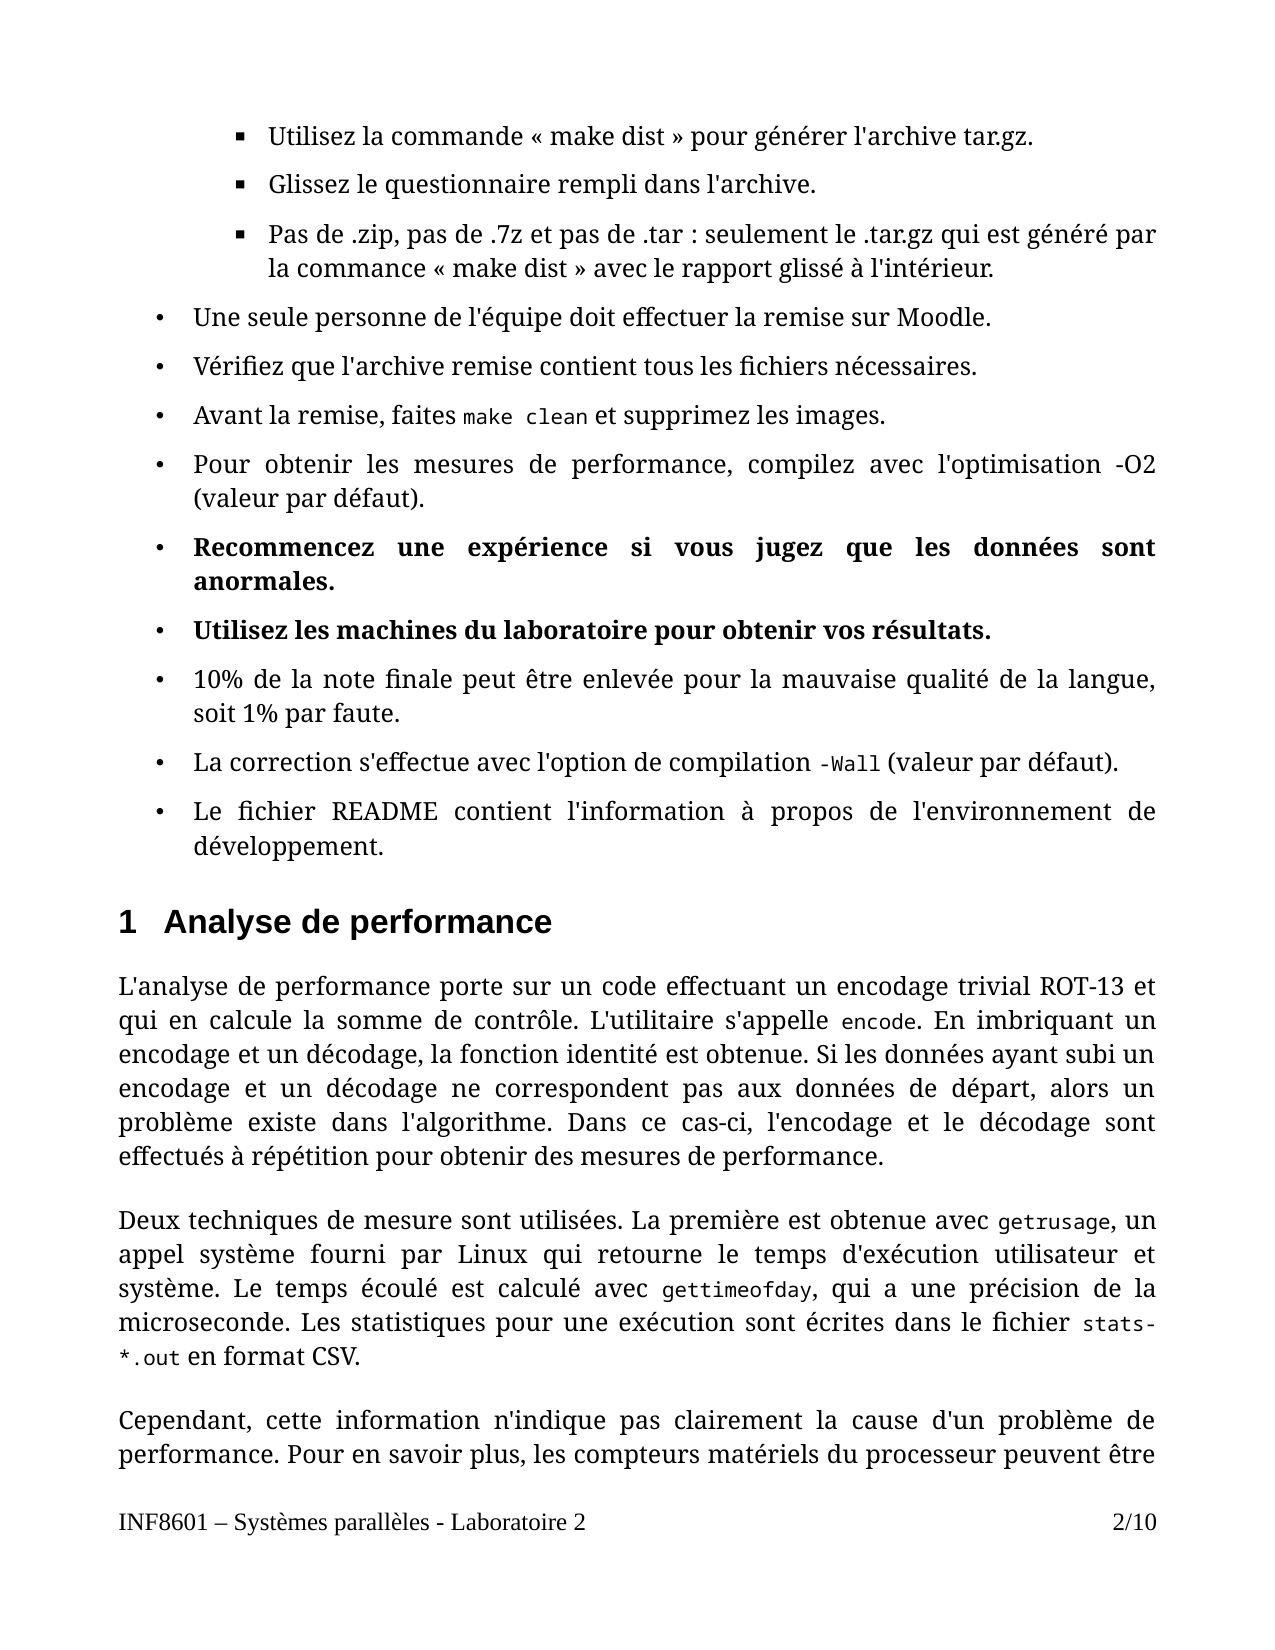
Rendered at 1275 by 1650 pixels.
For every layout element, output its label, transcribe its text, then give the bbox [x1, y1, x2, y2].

text Deux techniques de mesure sont utilisées. La première est obtenue avec getrusage, un appel système fourni par Linux qui retourne le temps d'exécution utilisateur et système. Le temps écoulé est calculé avec gettimeofday, qui a une précision de la microseconde. Les statistiques pour une exécution sont écrites dans le fichier stats-*.out en format CSV. [118, 1203, 1157, 1373]
list La correction s'effectue avec l'option de compilation -Wall (valeur par défaut). [156, 745, 1157, 779]
list Recommencez une expérience si vous jugez que les données sont anormales. [156, 530, 1157, 598]
list 10% de la note finale peut être enlevée pour la mauvaise qualité de la langue, soit 1% par faute. [156, 662, 1157, 730]
list Pas de .zip, pas de .7z et pas de .tar : seulement le .tar.gz qui est généré par la commance « make dist » avec le rapport glissé à l'intérieur. [231, 216, 1157, 284]
list Utilisez les machines du laboratoire pour obtenir vos résultats. [156, 613, 1157, 647]
list Une seule personne de l'équipe doit effectuer la remise sur Moodle. [156, 299, 1157, 333]
text Cependant, cette information n'indique pas clairement la cause d'un problème de performance. Pour en savoir plus, les compteurs matériels du processeur peuvent être [118, 1403, 1157, 1471]
subtitle Analyse de performance [118, 902, 1157, 941]
text L'analyse de performance porte sur un code effectuant un encodage trivial ROT-13 et qui en calcule la somme de contrôle. L'utilitaire s'appelle encode. En imbriquant un encodage et un décodage, la fonction identité est obtenue. Si les données ayant subi un encodage et un décodage ne correspondent pas aux données de départ, alors un problème existe dans l'algorithme. Dans ce cas-ci, l'encodage et le décodage sont effectués à répétition pour obtenir des mesures de performance. [118, 968, 1157, 1173]
list Le fichier README contient l'information à propos de l'environnement de développement. [156, 794, 1157, 862]
list Avant la remise, faites make clean et supprimez les images. [156, 397, 1157, 432]
list Vérifiez que l'archive remise contient tous les fichiers nécessaires. [156, 348, 1157, 382]
list Glissez le questionnaire rempli dans l'archive. [231, 167, 1157, 201]
list Utilisez la commande « make dist » pour générer l'archive tar.gz. [231, 118, 1157, 152]
list Pour obtenir les mesures de performance, compilez avec l'optimisation -O2 (valeur par défaut). [156, 447, 1157, 515]
